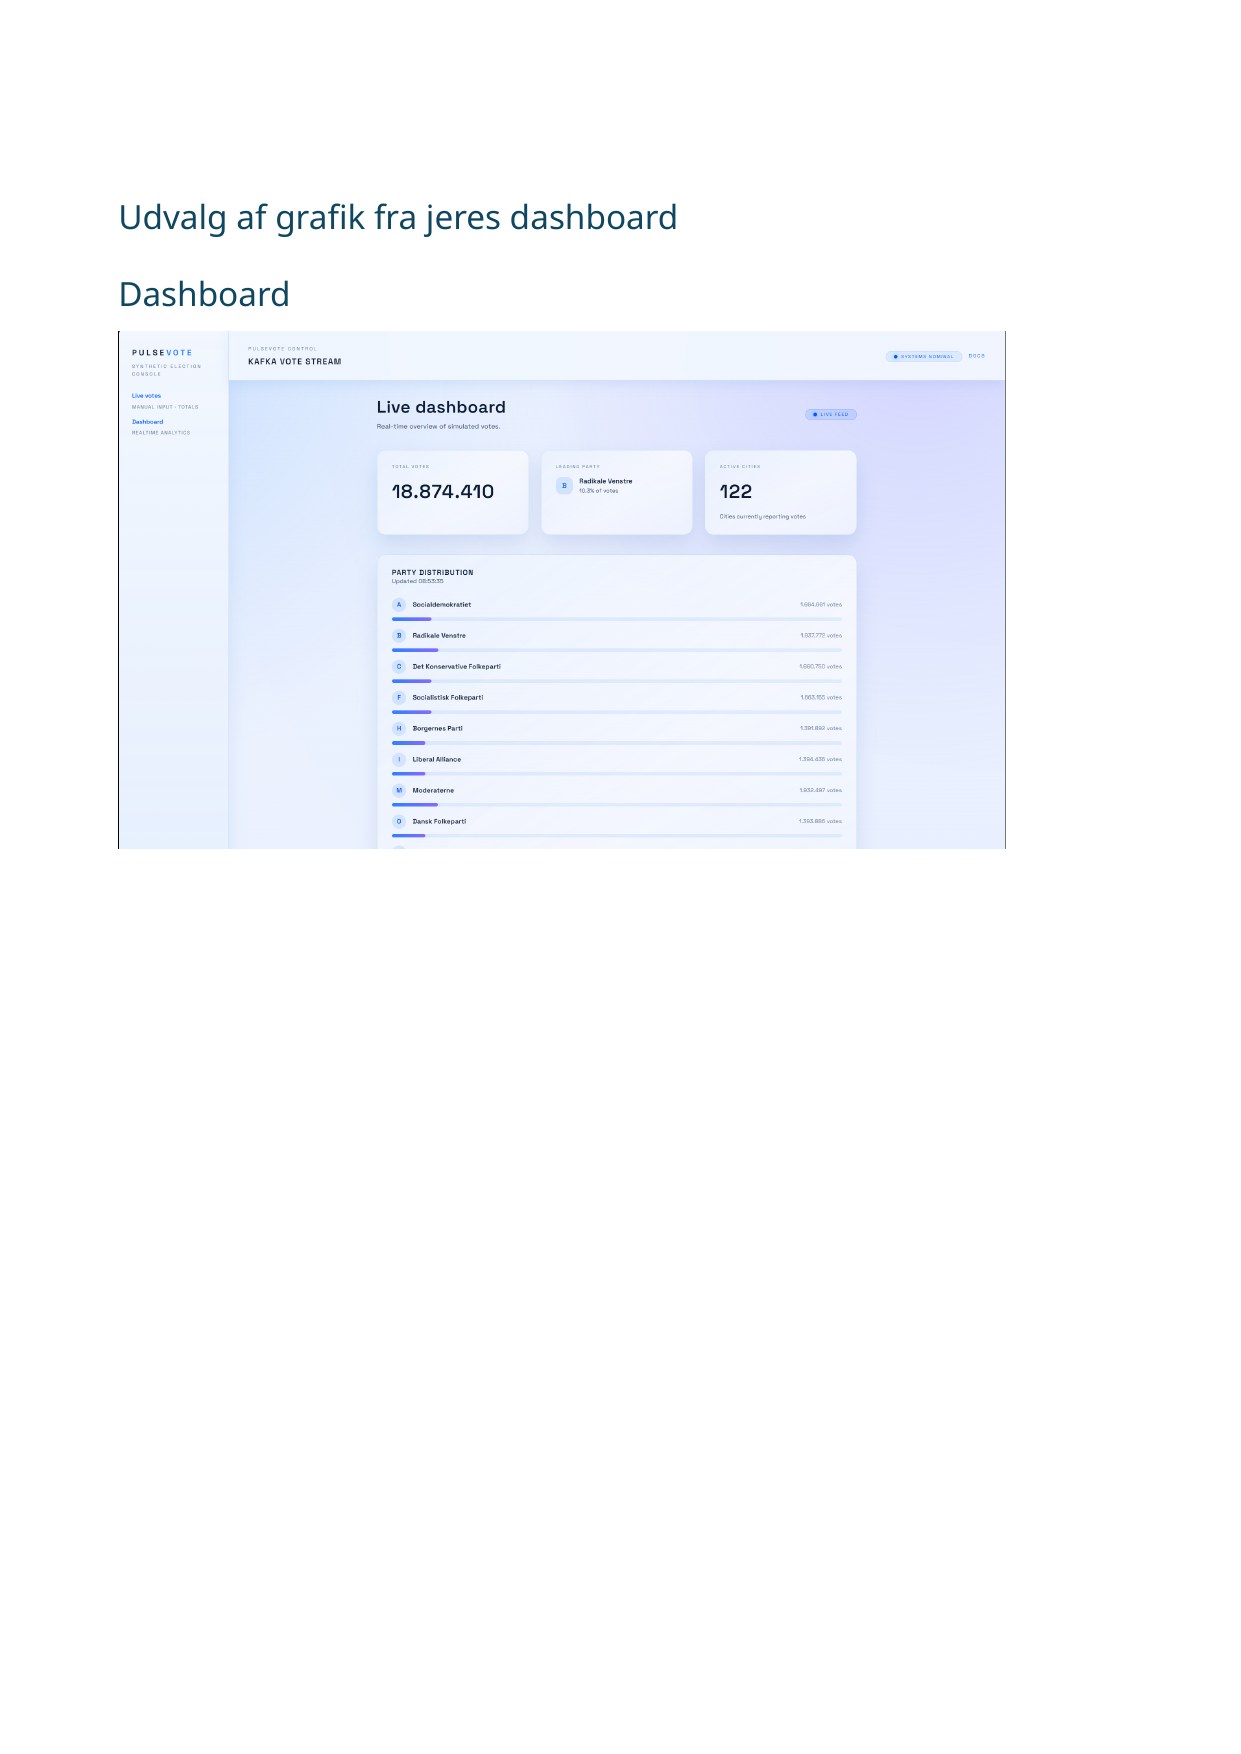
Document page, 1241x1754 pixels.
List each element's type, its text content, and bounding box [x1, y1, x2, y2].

subtitle Dashboard [118, 271, 1122, 316]
subtitle Udvalg af grafik fra jeres dashboard [118, 194, 1122, 239]
